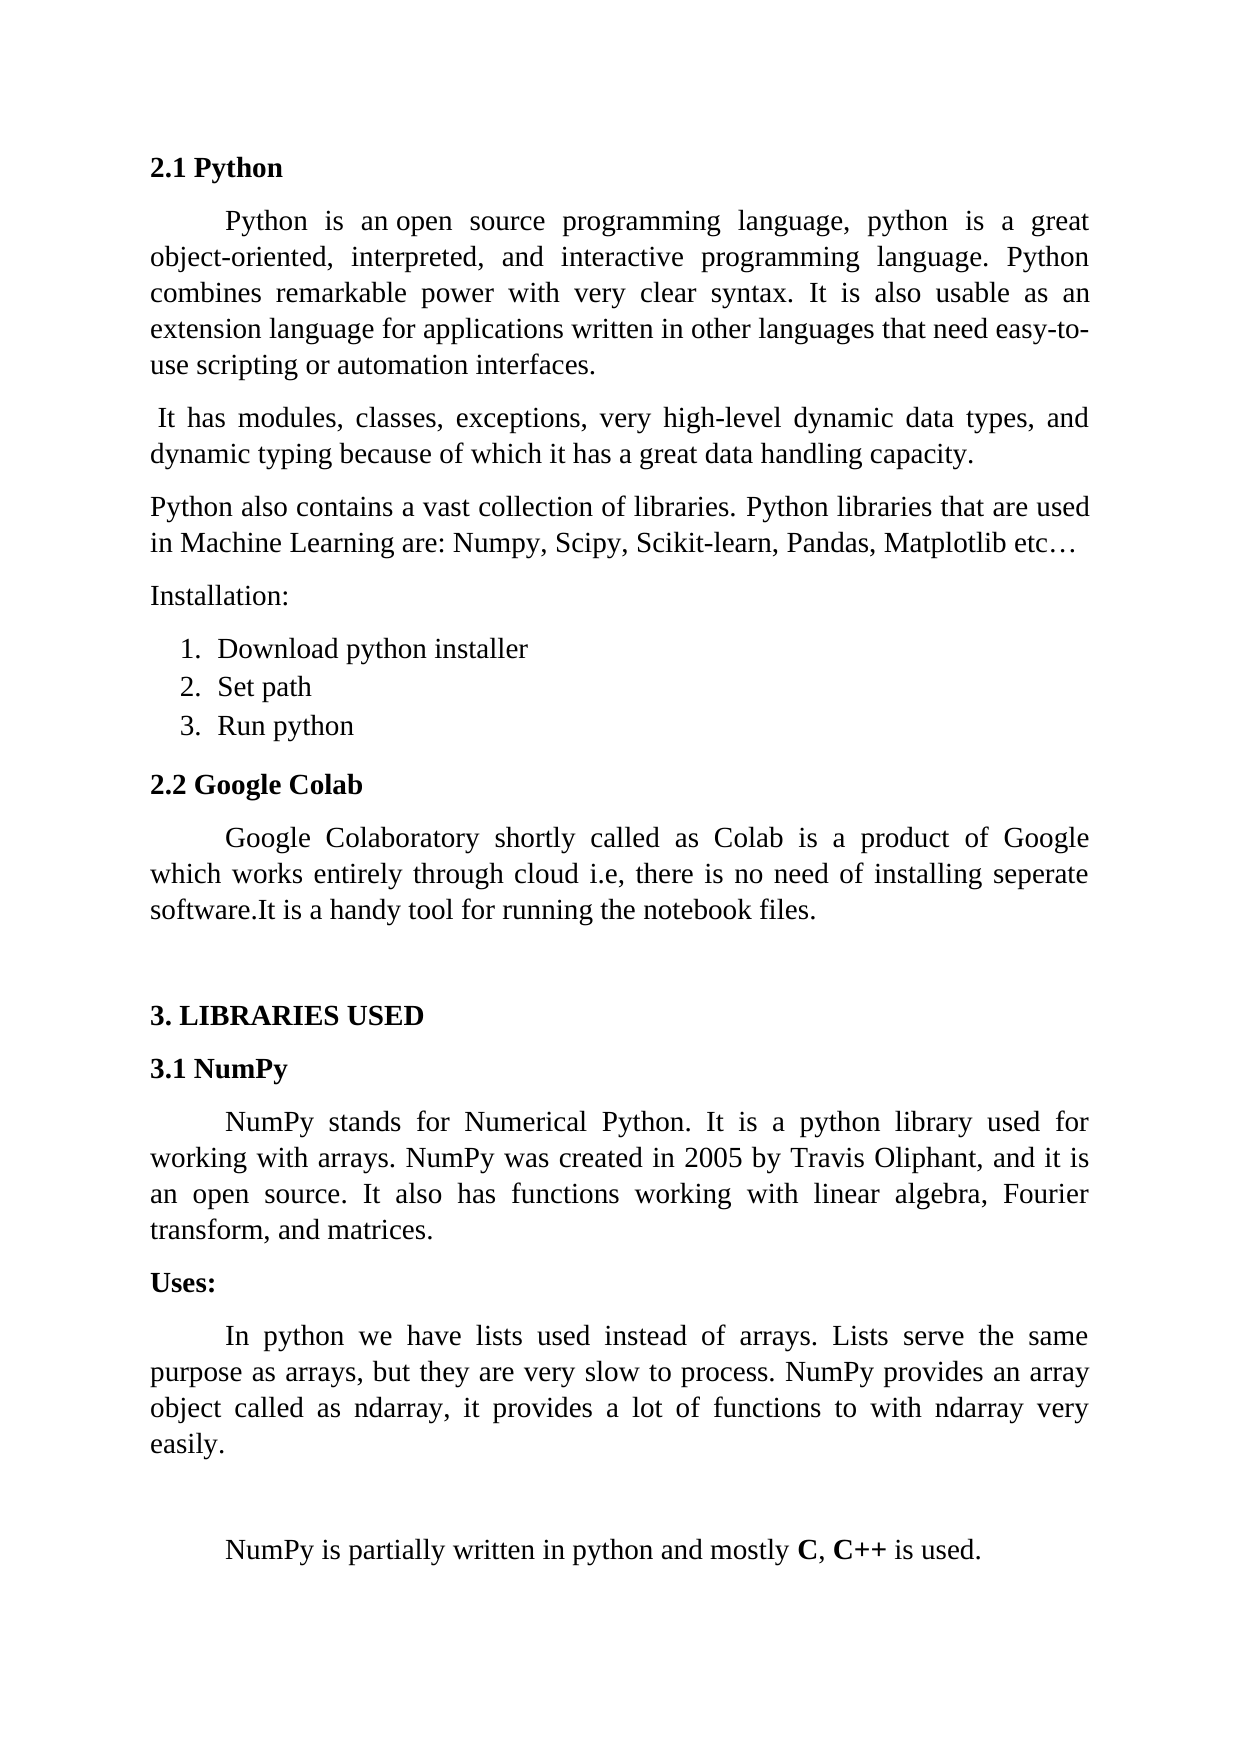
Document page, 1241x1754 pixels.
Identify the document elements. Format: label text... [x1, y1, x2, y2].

text 3.1 NumPy [150, 1051, 1090, 1084]
text NumPy is partially written in python and mostly C, C++ is used. [225, 1532, 1090, 1565]
list Run python [179, 708, 1090, 742]
text Uses: [150, 1265, 1090, 1298]
text Python is an open source programming language, python is a great object-oriented, interpreted, and interactive programming language. Python combines remarkable power with very clear syntax. It is also usable as an extension language for applications written in other languages that need easy-to-use scripting or automation interfaces. [150, 203, 1090, 381]
text 2.1 Python [150, 150, 1090, 183]
list Set path [179, 669, 1090, 703]
text 3. LIBRARIES USED [150, 998, 1090, 1032]
text It has modules, classes, exceptions, very high-level dynamic data types, and dynamic typing because of which it has a great data handling capacity. [150, 400, 1090, 470]
text 2.2 Google Colab [150, 767, 1090, 801]
text Python also contains a vast collection of libraries. Python libraries that are used in Machine Learning are: Numpy, Scipy, Scikit-learn, Pandas, Matplotlib etc… [150, 489, 1090, 559]
text NumPy stands for Numerical Python. It is a python library used for working with arrays. NumPy was created in 2005 by Travis Oliphant, and it is an open source. It also has functions working with linear algebra, Fourier transform, and matrices. [150, 1104, 1090, 1246]
list Download python installer [179, 631, 1090, 664]
text Installation: [150, 578, 1090, 612]
text Google Colaboratory shortly called as Colab is a product of Google which works entirely through cloud i.e, there is no need of installing seperate software.It is a handy tool for running the notebook files. [150, 820, 1090, 926]
text In python we have lists used instead of arrays. Lists serve the same purpose as arrays, but they are very slow to process. NumPy provides an array object called as ndarray, it provides a lot of functions to with ndarray very easily. [150, 1318, 1090, 1460]
